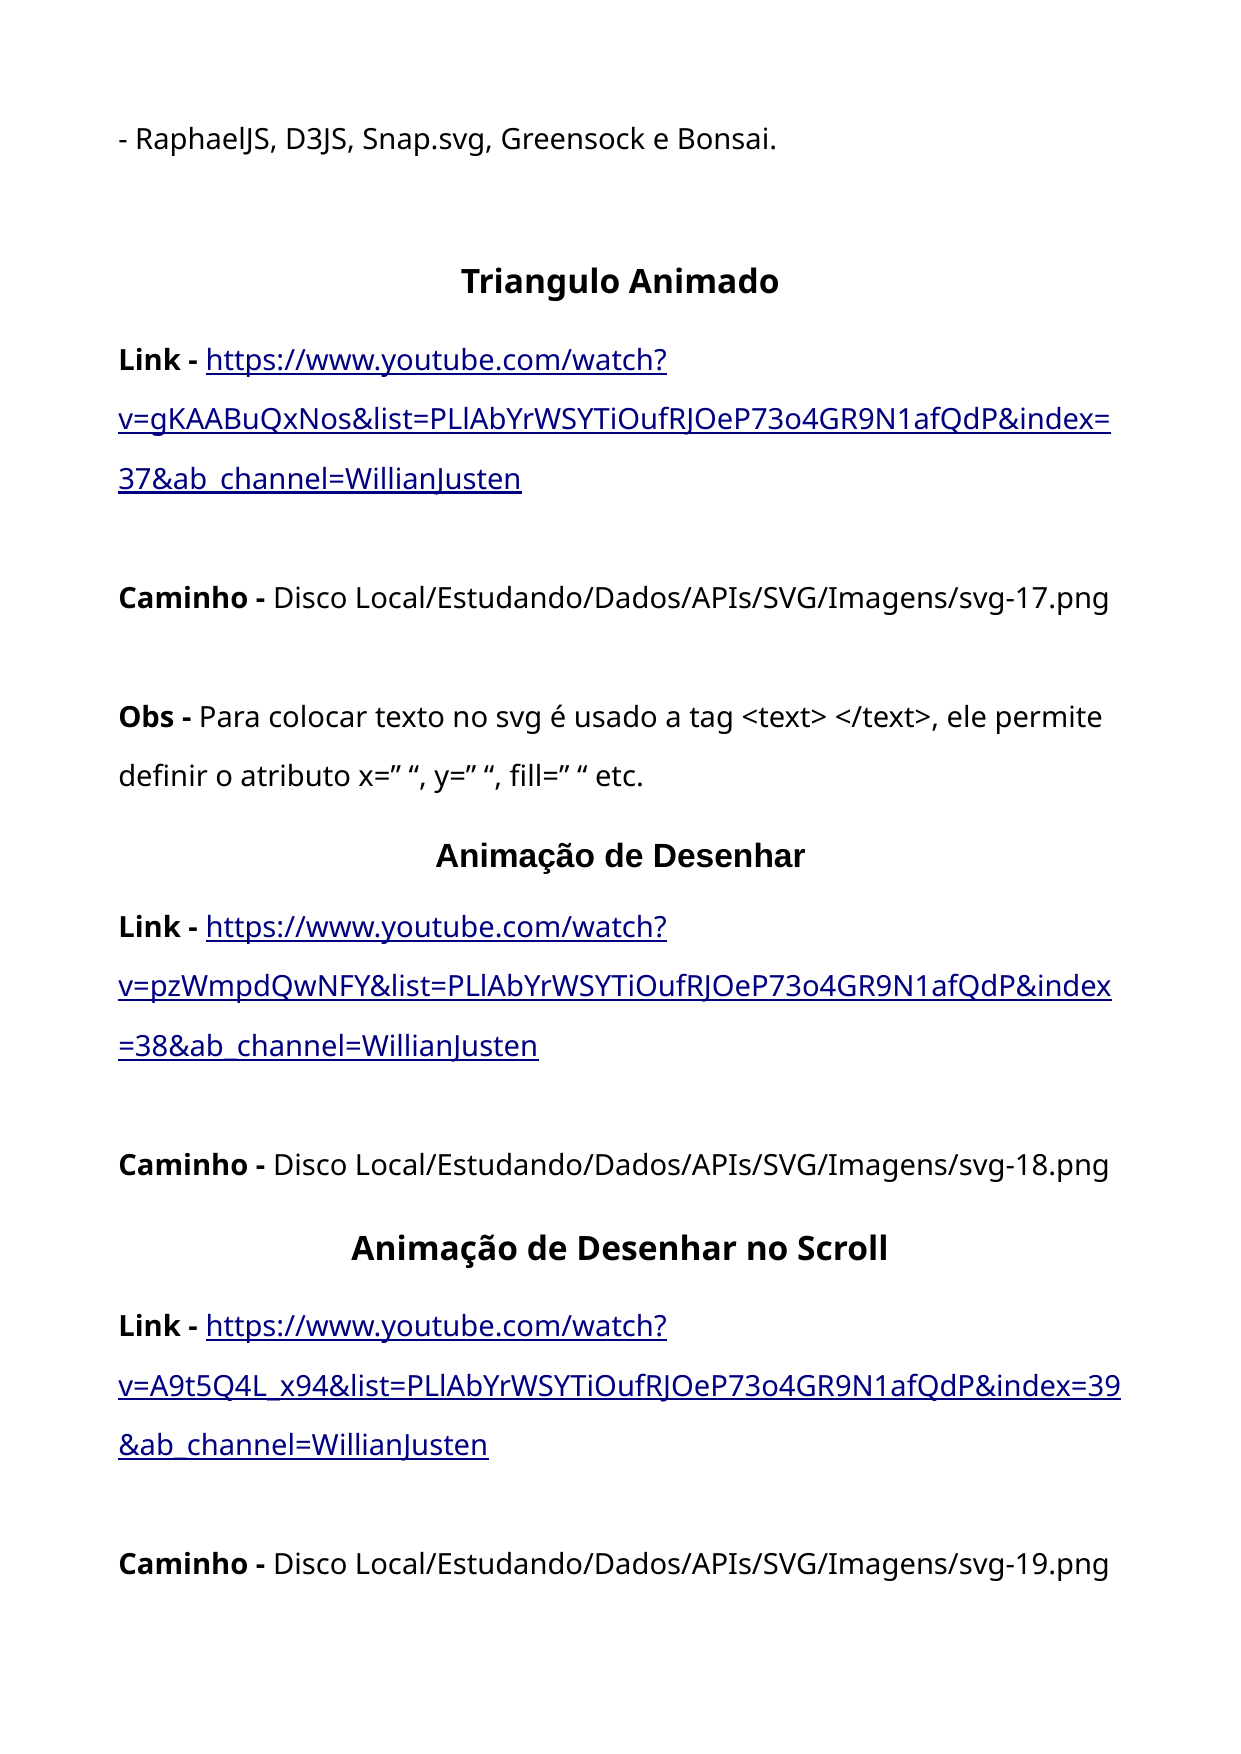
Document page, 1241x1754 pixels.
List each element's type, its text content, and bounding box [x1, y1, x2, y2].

text Caminho - Disco Local/Estudando/Dados/APIs/SVG/Imagens/svg-19.png [118, 1543, 1122, 1583]
text Link - https://www.youtube.com/watch?v=pzWmpdQwNFY&list=PLlAbYrWSYTiOufRJOeP73o4GR9N1afQdP&index=38&ab_channel=WillianJusten [118, 906, 1122, 1065]
subtitle Animação de Desenhar [118, 836, 1122, 874]
text - RaphaelJS, D3JS, Snap.svg, Greensock e Bonsai. [118, 118, 1122, 158]
subtitle Animação de Desenhar no Scroll [118, 1224, 1122, 1270]
text Link - https://www.youtube.com/watch?v=gKAABuQxNos&list=PLlAbYrWSYTiOufRJOeP73o4GR9N1afQdP&index=37&ab_channel=WillianJusten [118, 339, 1122, 498]
text Obs - Para colocar texto no svg é usado a tag <text> </text>, ele permite definir o atributo x=” “, y=” “, fill=” “ etc. [118, 696, 1122, 795]
text Caminho - Disco Local/Estudando/Dados/APIs/SVG/Imagens/svg-17.png [118, 577, 1122, 617]
subtitle Triangulo Animado [118, 258, 1122, 304]
text Link - https://www.youtube.com/watch?v=A9t5Q4L_x94&list=PLlAbYrWSYTiOufRJOeP73o4GR9N1afQdP&index=39&ab_channel=WillianJusten [118, 1305, 1122, 1464]
text Caminho - Disco Local/Estudando/Dados/APIs/SVG/Imagens/svg-18.png [118, 1144, 1122, 1184]
